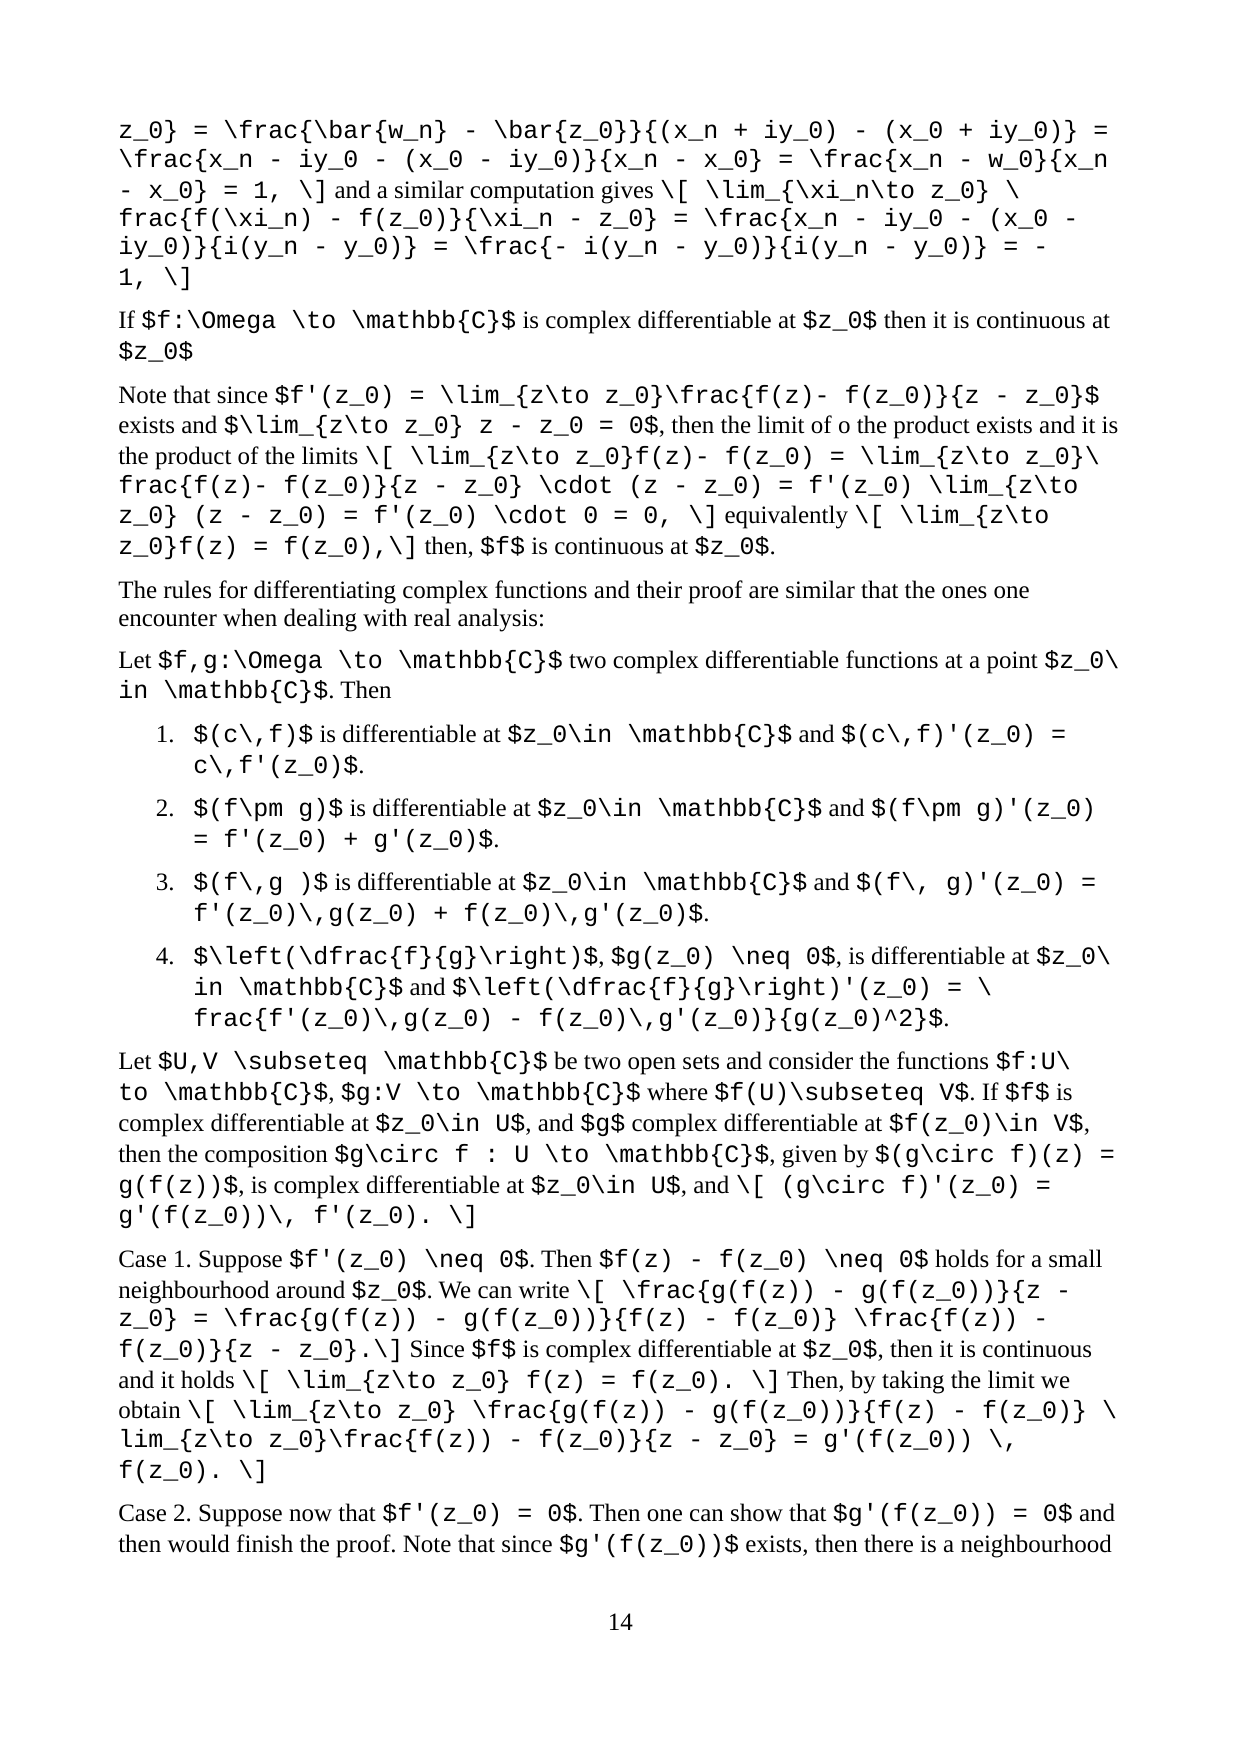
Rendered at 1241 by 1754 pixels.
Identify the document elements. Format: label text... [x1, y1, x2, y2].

text - z_0} = \frac{\bar{w_n} - \bar{z_0}}{(x_n + iy_0) - (x_0 + iy_0)} = \frac{x_n - iy_0 - (x_0 - iy_0)}{x_n - x_0} = \frac{x_n - w_0}{x_n - x_0} = 1, \] and a similar computation gives \[ \lim_{\xi_n\to z_0} \frac{f(\xi_n) - f(z_0)}{\xi_n - z_0} = \frac{x_n - iy_0 - (x_0 - iy_0)}{i(y_n - y_0)} = \frac{- i(y_n - y_0)}{i(y_n - y_0)} = -1, \] [118, 118, 1122, 293]
list $(f\,g )$ is differentiable at $z_0\in \mathbb{C}$ and $(f\, g)'(z_0) = f'(z_0)\,g(z_0) + f(z_0)\,g'(z_0)$. [156, 867, 1122, 929]
text If $f:\Omega \to \mathbb{C}$ is complex differentiable at $z_0$ then it is continuous at $z_0$ [118, 306, 1122, 367]
text The rules for differentiating complex functions and their proof are similar that the ones one encounter when dealing with real analysis: [118, 575, 1122, 632]
list $(f\pm g)$ is differentiable at $z_0\in \mathbb{C}$ and $(f\pm g)'(z_0) = f'(z_0) + g'(z_0)$. [156, 793, 1122, 855]
text Case 1. Suppose $f'(z_0) \neq 0$. Then $f(z) - f(z_0) \neq 0$ holds for a small neighbourhood around $z_0$. We can write \[ \frac{g(f(z)) - g(f(z_0))}{z - z_0} = \frac{g(f(z)) - g(f(z_0))}{f(z) - f(z_0)} \frac{f(z)) - f(z_0)}{z - z_0}.\] Since $f$ is complex differentiable at $z_0$, then it is continuous and it holds \[ \lim_{z\to z_0} f(z) = f(z_0). \] Then, by taking the limit we obtain \[ \lim_{z\to z_0} \frac{g(f(z)) - g(f(z_0))}{f(z) - f(z_0)} \lim_{z\to z_0}\frac{f(z)) - f(z_0)}{z - z_0} = g'(f(z_0)) \, f(z_0). \] [118, 1244, 1122, 1486]
list $\left(\dfrac{f}{g}\right)$, $g(z_0) \neq 0$, is differentiable at $z_0\in \mathbb{C}$ and $\left(\dfrac{f}{g}\right)'(z_0) = \frac{f'(z_0)\,g(z_0) - f(z_0)\,g'(z_0)}{g(z_0)^2}$. [156, 941, 1122, 1034]
text Note that since $f'(z_0) = \lim_{z\to z_0}\frac{f(z)- f(z_0)}{z - z_0}$ exists and $\lim_{z\to z_0} z - z_0 = 0$, then the limit of o the product exists and it is the product of the limits \[ \lim_{z\to z_0}f(z)- f(z_0) = \lim_{z\to z_0}\frac{f(z)- f(z_0)}{z - z_0} \cdot (z - z_0) = f'(z_0) \lim_{z\to z_0} (z - z_0) = f'(z_0) \cdot 0 = 0, \] equivalently \[ \lim_{z\to z_0}f(z) = f(z_0),\] then, $f$ is continuous at $z_0$. [118, 380, 1122, 562]
text Let $U,V \subseteq \mathbb{C}$ be two open sets and consider the functions $f:U\to \mathbb{C}$, $g:V \to \mathbb{C}$ where $f(U)\subseteq V$. If $f$ is complex differentiable at $z_0\in U$, and $g$ complex differentiable at $f(z_0)\in V$, then the composition $g\circ f : U \to \mathbb{C}$, given by $(g\circ f)(z) = g(f(z))$, is complex differentiable at $z_0\in U$, and \[ (g\circ f)'(z_0) = g'(f(z_0))\, f'(z_0). \] [118, 1046, 1122, 1231]
list $(c\,f)$ is differentiable at $z_0\in \mathbb{C}$ and $(c\,f)'(z_0) = c\,f'(z_0)$. [156, 719, 1122, 781]
text Let $f,g:\Omega \to \mathbb{C}$ two complex differentiable functions at a point $z_0\in \mathbb{C}$. Then [118, 645, 1122, 706]
text Case 2. Suppose now that $f'(z_0) = 0$. Then one can show that $g'(f(z_0)) = 0$ and then would finish the proof. Note that since $g'(f(z_0))$ exists, then there is a neighbourhood [118, 1498, 1122, 1560]
